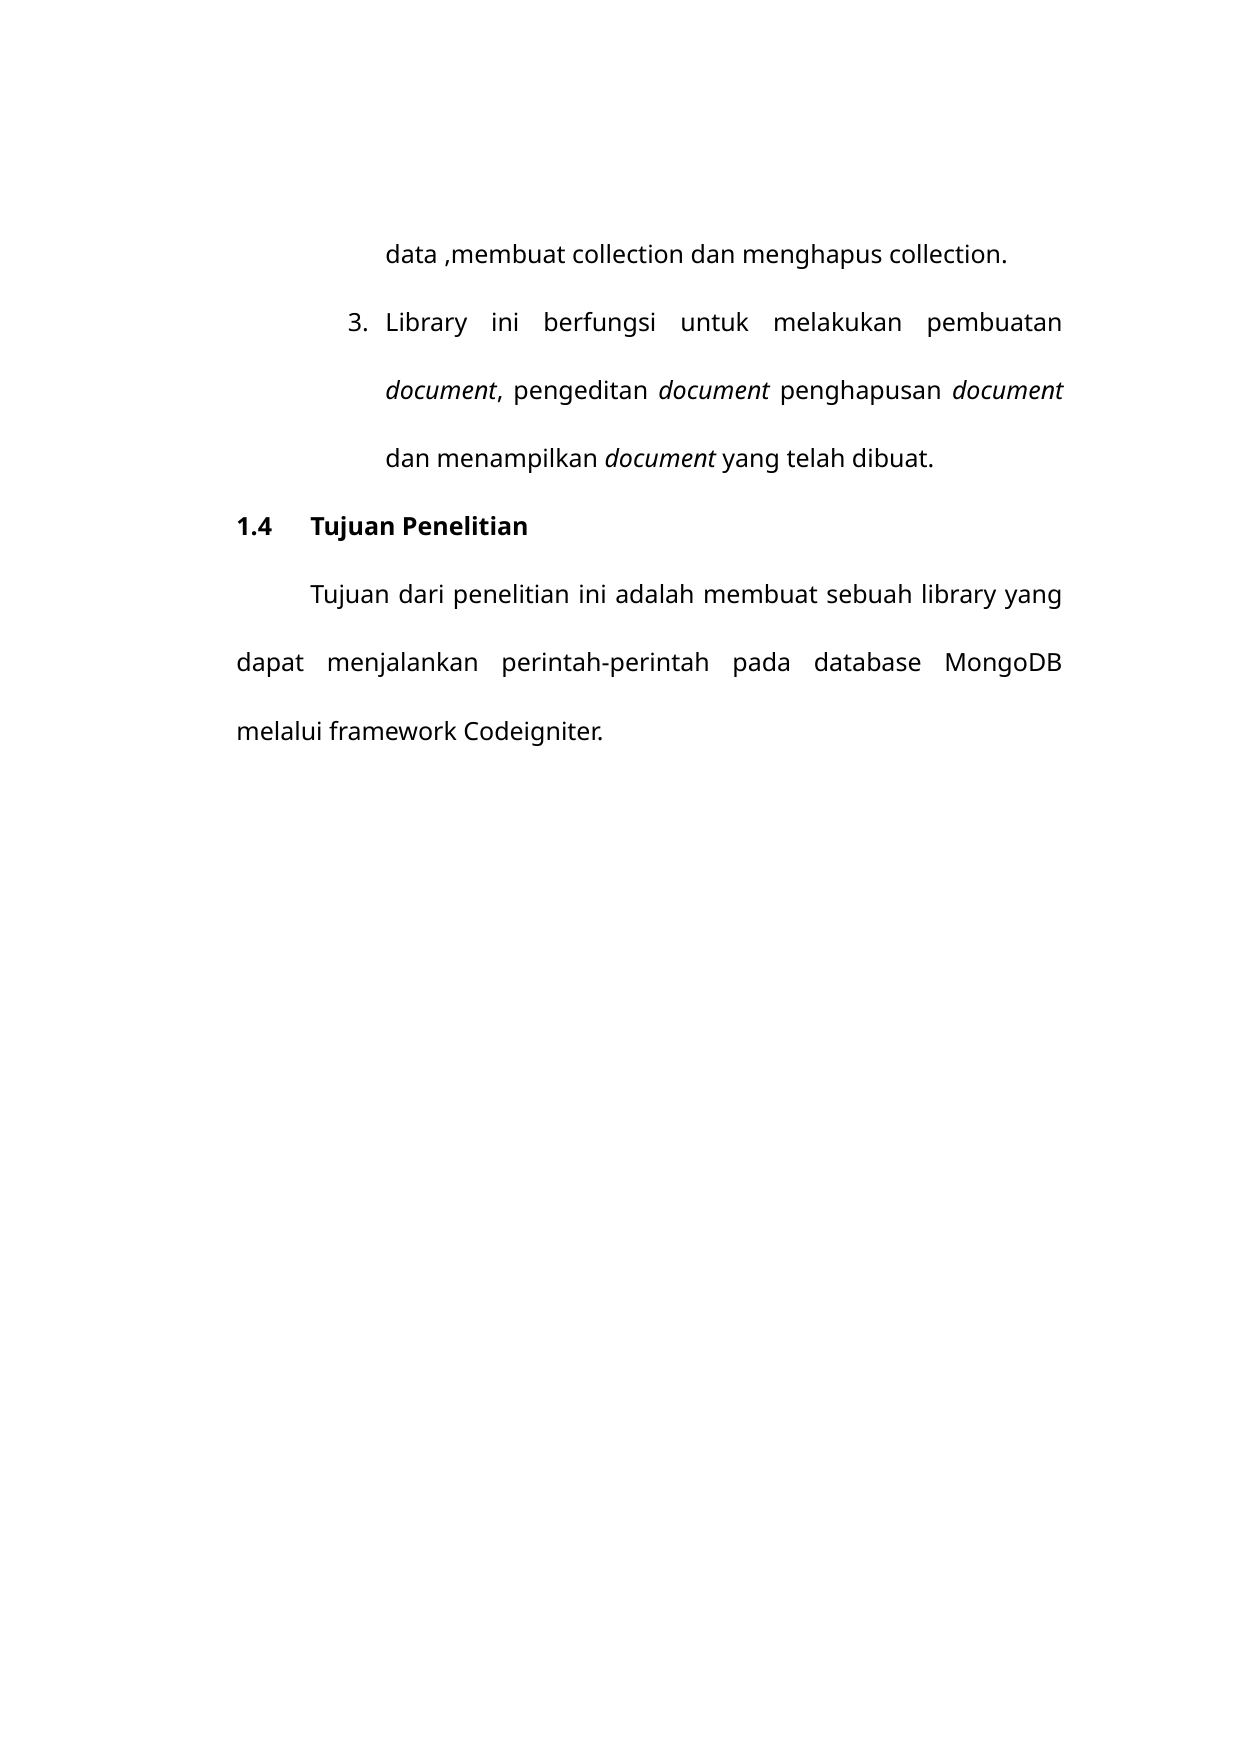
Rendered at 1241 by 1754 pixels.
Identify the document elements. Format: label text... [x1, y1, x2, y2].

list 1.4 Tujuan Penelitian [236, 509, 1063, 543]
list data ,membuat collection dan menghapus collection. [348, 236, 1063, 270]
list Library ini berfungsi untuk melakukan pembuatan document, pengeditan document penghapusan document dan menampilkan document yang telah dibuat. [348, 304, 1063, 475]
text Tujuan dari penelitian ini adalah membuat sebuah library yang dapat menjalankan perintah-perintah pada database MongoDB melalui framework Codeigniter. [236, 577, 1063, 747]
